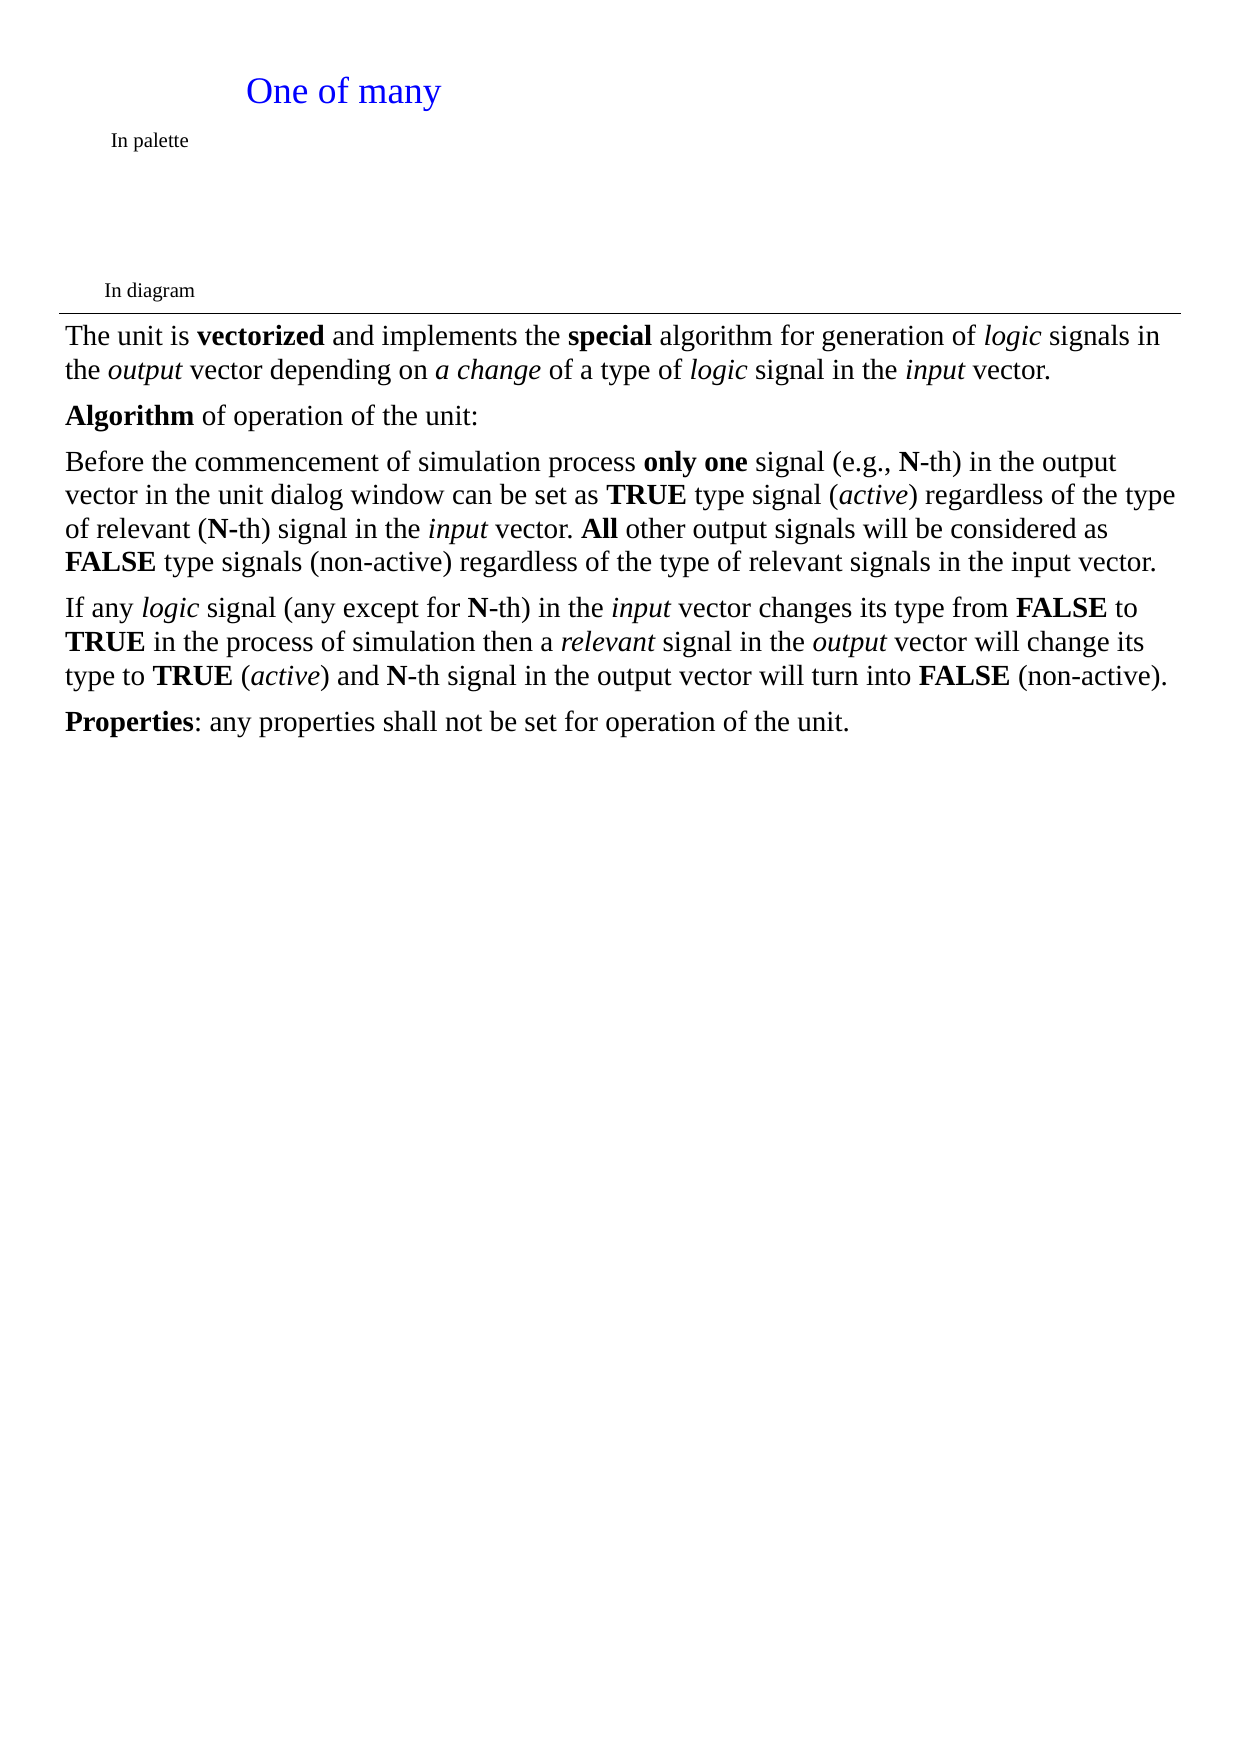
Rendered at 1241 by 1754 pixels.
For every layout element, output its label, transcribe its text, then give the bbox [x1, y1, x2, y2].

table_header One of many [240, 59, 1181, 122]
table_header [59, 59, 240, 122]
table_cell [240, 122, 1181, 162]
table_cell The unit is vectorized and implements the special algorithm for generation of logic signals in the output vector depending on a change of a type of logic signal in the input vector. Algorithm of operation of the unit: Before the commencement of simulation process only one signal (e.g., N-th) in the output vector in the unit dialog window can be set as TRUE type signal (active) regardless of the type of relevant (N-th) signal in the input vector. All other output signals will be considered as FALSE type signals (non-active) regardless of the type of relevant signals in the input vector. If any logic signal (any except for N-th) in the input vector changes its type from FALSE to TRUE in the process of simulation then a relevant signal in the output vector will change its type to TRUE (active) and N-th signal in the output vector will turn into FALSE (non-active). Properties: any properties shall not be set for operation of the unit. [59, 314, 1181, 755]
table_cell In diagram [59, 272, 240, 312]
table_cell [240, 162, 1181, 272]
table_cell [240, 272, 1181, 312]
table_cell [59, 162, 240, 272]
table_cell In palette [59, 122, 240, 162]
